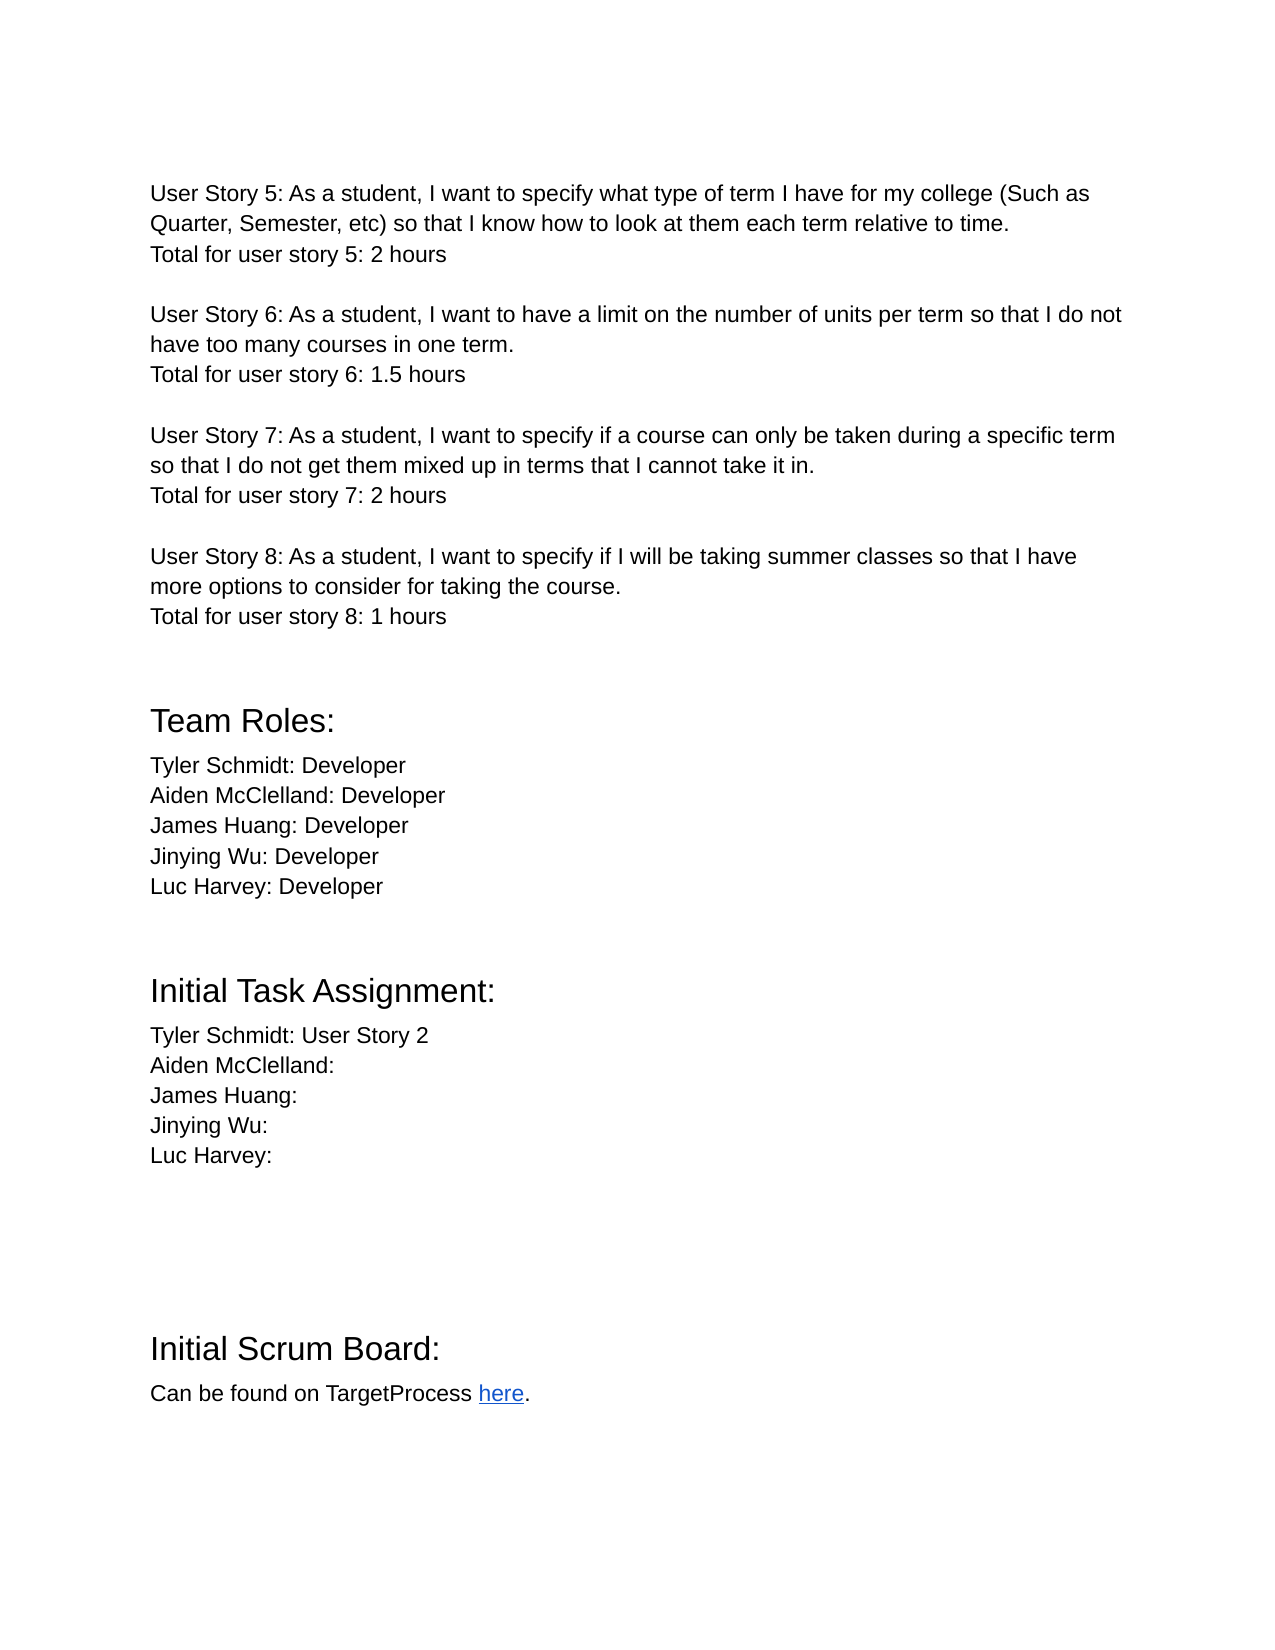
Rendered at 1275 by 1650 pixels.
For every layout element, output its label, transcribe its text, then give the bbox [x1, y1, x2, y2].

text User Story 5: As a student, I want to specify what type of term I have for my college (Such as Quarter, Semester, etc) so that I know how to look at them each term relative to time. [150, 150, 1125, 237]
text James Huang: [150, 1082, 1125, 1108]
subtitle Initial Task Assignment: [150, 971, 1125, 1009]
text Luc Harvey: Developer [150, 873, 1125, 899]
text Luc Harvey: [150, 1142, 1125, 1169]
text Total for user story 7: 2 hours [150, 482, 1125, 509]
text User Story 7: As a student, I want to specify if a course can only be taken during a specific term so that I do not get them mixed up in terms that I cannot take it in. [150, 392, 1125, 478]
text Tyler Schmidt: User Story 2 [150, 1022, 1125, 1048]
subtitle Team Roles: [150, 701, 1125, 739]
text James Huang: Developer [150, 812, 1125, 839]
text Aiden McClelland: Developer [150, 782, 1125, 808]
text User Story 6: As a student, I want to have a limit on the number of units per term so that I do not have too many courses in one term. [150, 271, 1125, 358]
text Jinying Wu: Developer [150, 843, 1125, 869]
text Can be found on TargetProcess here. [150, 1380, 1125, 1406]
text Aiden McClelland: [150, 1052, 1125, 1078]
text User Story 8: As a student, I want to specify if I will be taking summer classes so that I have more options to consider for taking the course. [150, 512, 1125, 599]
text Total for user story 6: 1.5 hours [150, 361, 1125, 388]
text Total for user story 8: 1 hours [150, 603, 1125, 660]
text Jinying Wu: [150, 1112, 1125, 1139]
text Total for user story 5: 2 hours [150, 241, 1125, 267]
subtitle Initial Scrum Board: [150, 1329, 1125, 1367]
text Tyler Schmidt: Developer [150, 752, 1125, 778]
